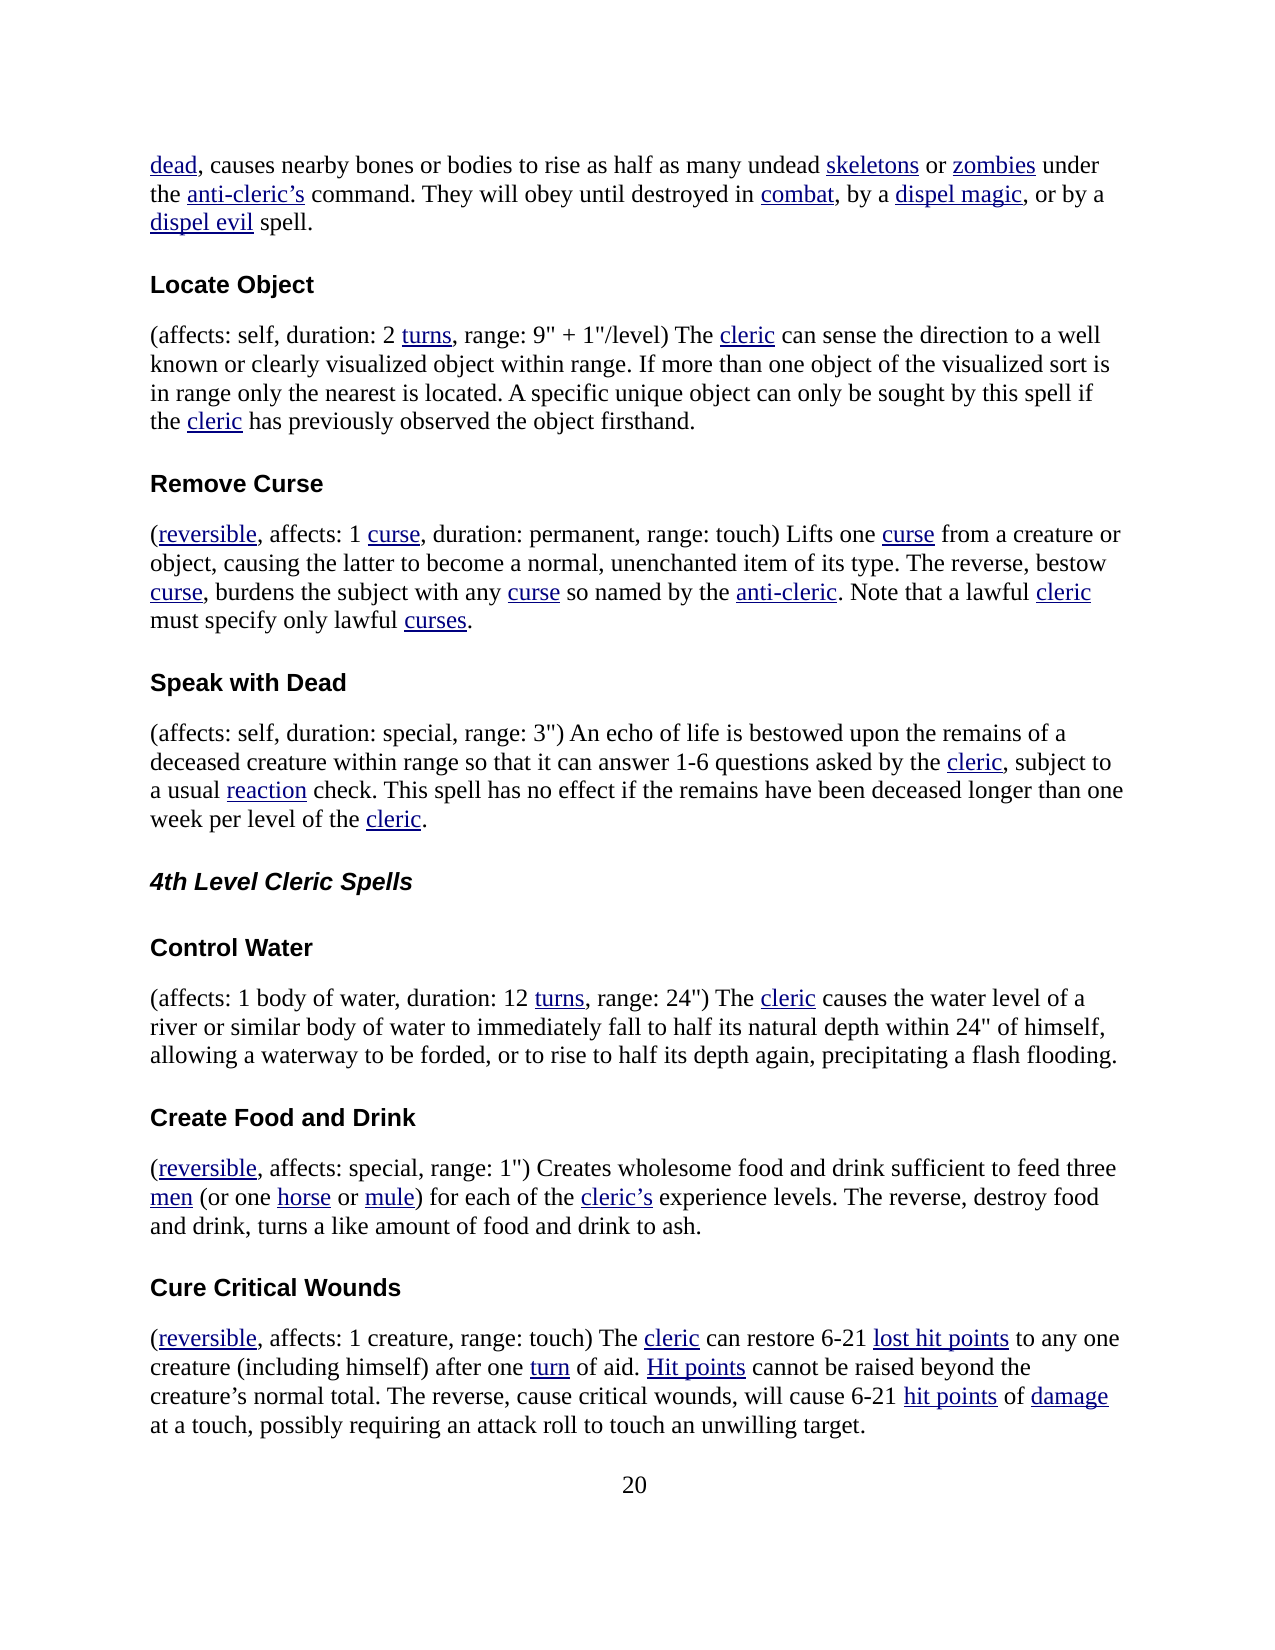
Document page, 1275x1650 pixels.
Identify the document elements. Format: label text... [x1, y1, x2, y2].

text (affects: self, duration: special, range: 3") An echo of life is bestowed upon the remains of a deceased creature within range so that it can answer 1-6 questions asked by the cleric, subject to a usual reaction check. This spell has no effect if the remains have been deceased longer than one week per level of the cleric. [150, 718, 1125, 833]
subtitle Remove Curse [150, 469, 1125, 498]
subtitle 4th Level Cleric Spells [150, 867, 1125, 896]
subtitle Cure Critical Wounds [150, 1273, 1125, 1302]
text dead, causes nearby bones or bodies to rise as half as many undead skeletons or zombies under the anti-cleric’s command. They will obey until destroyed in combat, by a dispel magic, or by a dispel evil spell. [150, 150, 1125, 236]
subtitle Locate Object [150, 270, 1125, 299]
text (affects: 1 body of water, duration: 12 turns, range: 24") The cleric causes the water level of a river or similar body of water to immediately fall to half its natural depth within 24" of himself, allowing a waterway to be forded, or to rise to half its depth again, precipitating a flash flooding. [150, 983, 1125, 1069]
subtitle Control Water [150, 933, 1125, 962]
subtitle Create Food and Drink [150, 1103, 1125, 1132]
text (reversible, affects: 1 curse, duration: permanent, range: touch) Lifts one curse from a creature or object, causing the latter to become a normal, unenchanted item of its type. The reverse, bestow curse, burdens the subject with any curse so named by the anti-cleric. Note that a lawful cleric must specify only lawful curses. [150, 519, 1125, 634]
text (reversible, affects: 1 creature, range: touch) The cleric can restore 6-21 lost hit points to any one creature (including himself) after one turn of aid. Hit points cannot be raised beyond the creature’s normal total. The reverse, cause critical wounds, will cause 6-21 hit points of damage at a touch, possibly requiring an attack roll to touch an unwilling target. [150, 1323, 1125, 1438]
text (affects: self, duration: 2 turns, range: 9" + 1"/level) The cleric can sense the direction to a well known or clearly visualized object within range. If more than one object of the visualized sort is in range only the nearest is located. A specific unique object can only be sought by this spell if the cleric has previously observed the object firsthand. [150, 320, 1125, 435]
subtitle Speak with Dead [150, 668, 1125, 697]
text (reversible, affects: special, range: 1") Creates wholesome food and drink sufficient to feed three men (or one horse or mule) for each of the cleric’s experience levels. The reverse, destroy food and drink, turns a like amount of food and drink to ash. [150, 1153, 1125, 1239]
